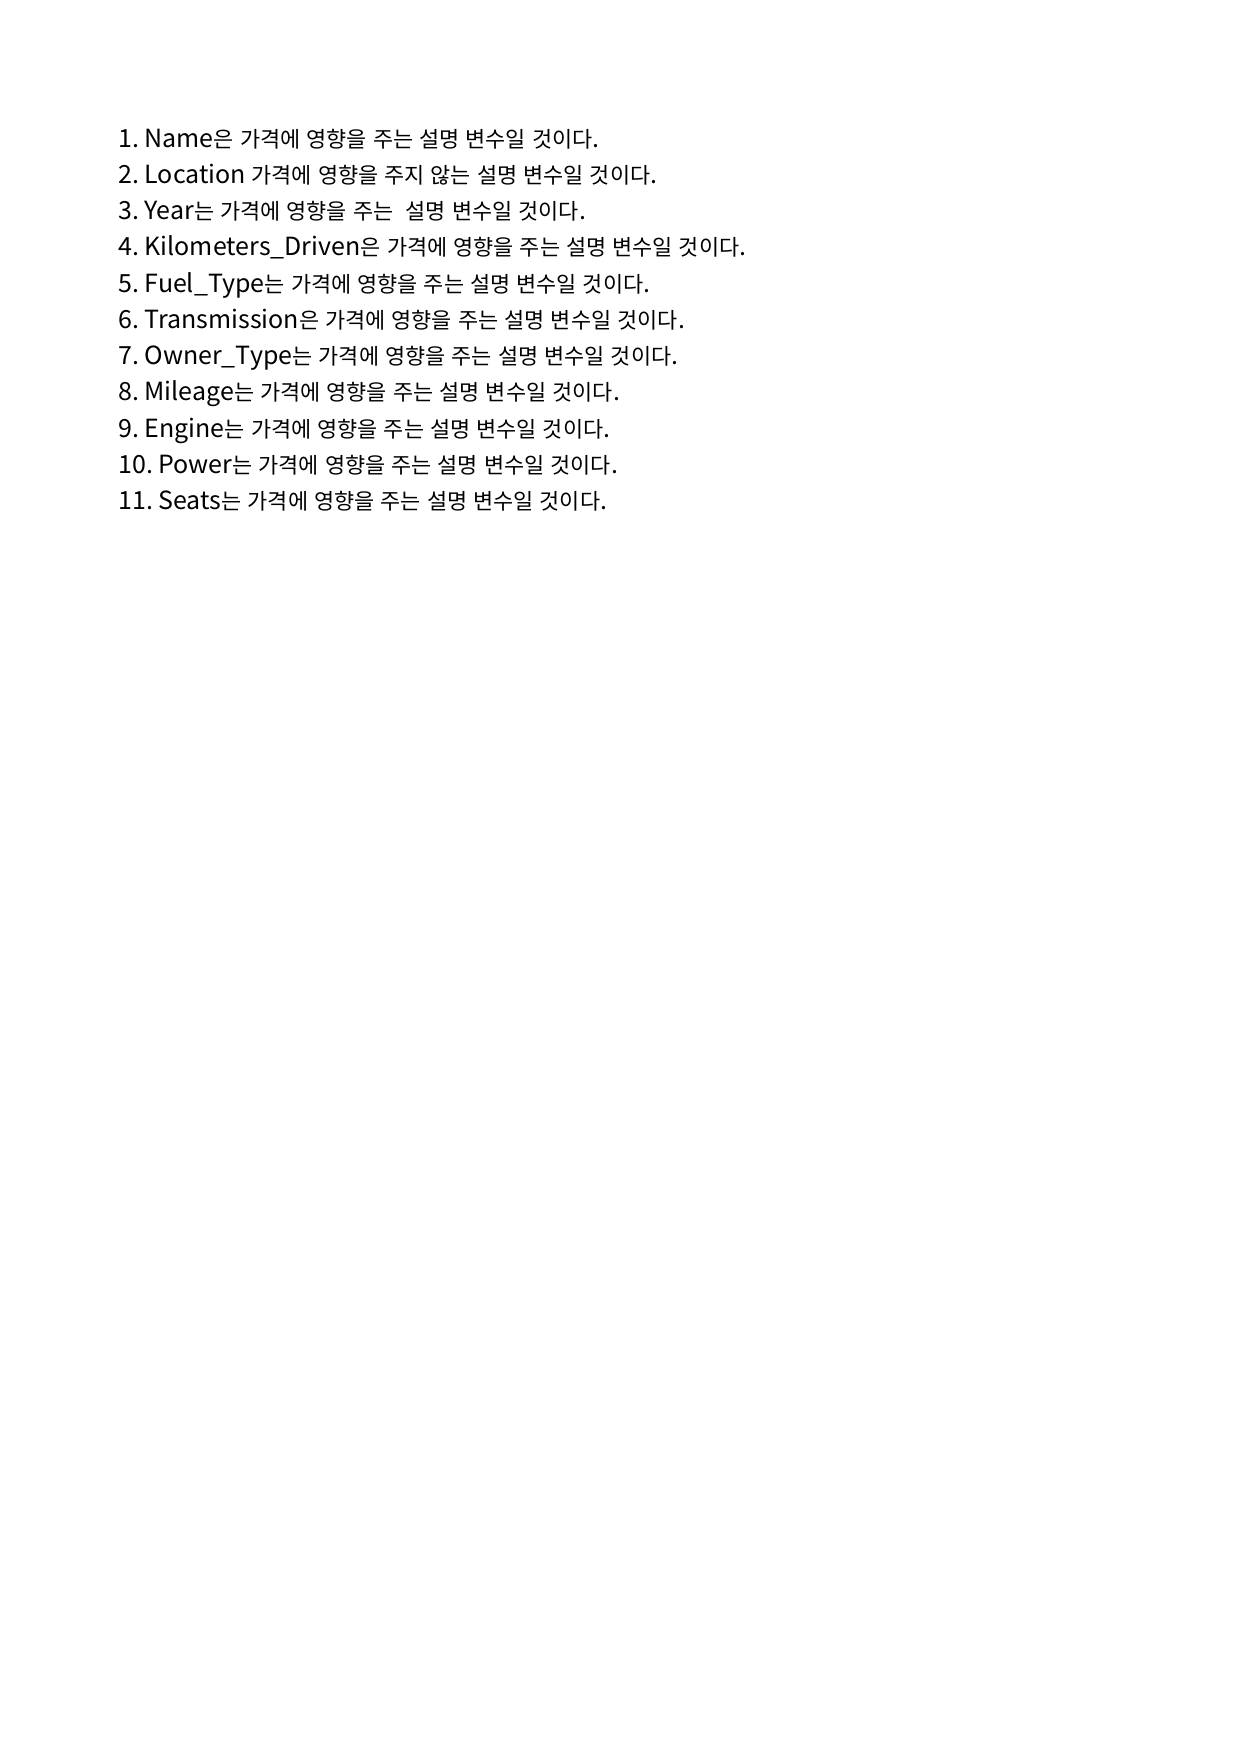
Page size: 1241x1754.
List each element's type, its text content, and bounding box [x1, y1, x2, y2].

text 1. Name은 가격에 영향을 주는 설명 변수일 것이다. [118, 118, 1122, 154]
text 8. Mileage는 가격에 영향을 주는 설명 변수일 것이다. [118, 372, 1122, 408]
text 4. Kilometers_Driven은 가격에 영향을 주는 설명 변수일 것이다. [118, 227, 1122, 263]
text 10. Power는 가격에 영향을 주는 설명 변수일 것이다. [118, 444, 1122, 481]
text 11. Seats는 가격에 영향을 주는 설명 변수일 것이다. [118, 481, 1122, 517]
text 3. Year는 가격에 영향을 주는 설명 변수일 것이다. [118, 191, 1122, 227]
text 7. Owner_Type는 가격에 영향을 주는 설명 변수일 것이다. [118, 336, 1122, 372]
text 9. Engine는 가격에 영향을 주는 설명 변수일 것이다. [118, 408, 1122, 444]
text 2. Location 가격에 영향을 주지 않는 설명 변수일 것이다. [118, 154, 1122, 191]
text 6. Transmission은 가격에 영향을 주는 설명 변수일 것이다. [118, 299, 1122, 336]
text 5. Fuel_Type는 가격에 영향을 주는 설명 변수일 것이다. [118, 263, 1122, 299]
